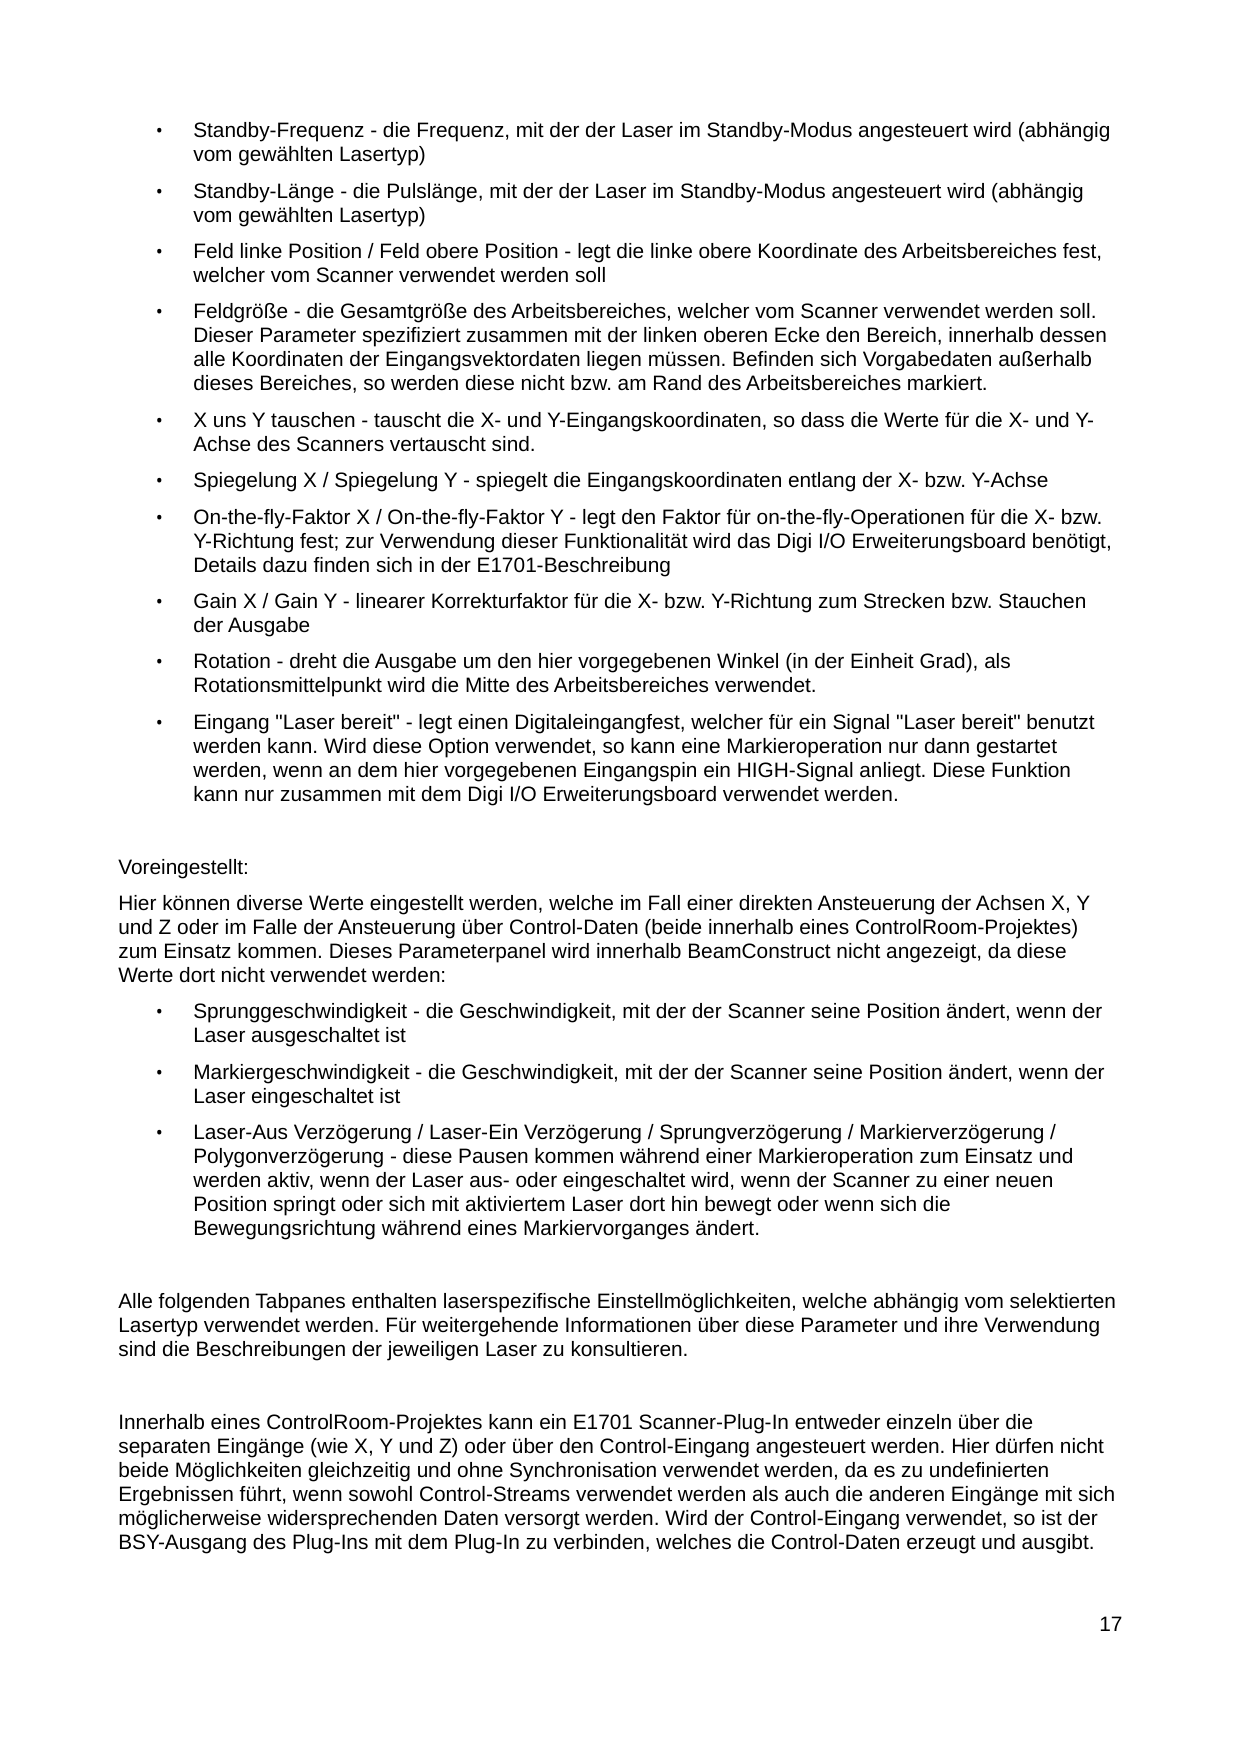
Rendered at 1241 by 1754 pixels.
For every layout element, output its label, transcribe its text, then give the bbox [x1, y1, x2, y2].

list Standby-Frequenz - die Frequenz, mit der der Laser im Standby-Modus angesteuert wird (abhängig vom gewählten Lasertyp) [156, 118, 1122, 166]
list Eingang "Laser bereit" - legt einen Digitaleingangfest, welcher für ein Signal "Laser bereit" benutzt werden kann. Wird diese Option verwendet, so kann eine Markieroperation nur dann gestartet werden, wenn an dem hier vorgegebenen Eingangspin ein HIGH-Signal anliegt. Diese Funktion kann nur zusammen mit dem Digi I/O Erweiterungsboard verwendet werden. [156, 710, 1122, 806]
list Markiergeschwindigkeit - die Geschwindigkeit, mit der der Scanner seine Position ändert, wenn der Laser eingeschaltet ist [156, 1060, 1122, 1108]
list X uns Y tauschen - tauscht die X- und Y-Eingangskoordinaten, so dass die Werte für die X- und Y-Achse des Scanners vertauscht sind. [156, 408, 1122, 456]
list Laser-Aus Verzögerung / Laser-Ein Verzögerung / Sprungverzögerung / Markierverzögerung / Polygonverzögerung - diese Pausen kommen während einer Markieroperation zum Einsatz und werden aktiv, wenn der Laser aus- oder eingeschaltet wird, wenn der Scanner zu einer neuen Position springt oder sich mit aktiviertem Laser dort hin bewegt oder wenn sich die Bewegungsrichtung während eines Markiervorganges ändert. [156, 1120, 1122, 1240]
list Gain X / Gain Y - linearer Korrekturfaktor für die X- bzw. Y-Richtung zum Strecken bzw. Stauchen der Ausgabe [156, 589, 1122, 637]
text Alle folgenden Tabpanes enthalten laserspezifische Einstellmöglichkeiten, welche abhängig vom selektierten Lasertyp verwendet werden. Für weitergehende Informationen über diese Parameter und ihre Verwendung sind die Beschreibungen der jeweiligen Laser zu konsultieren. [118, 1289, 1122, 1361]
list Sprunggeschwindigkeit - die Geschwindigkeit, mit der der Scanner seine Position ändert, wenn der Laser ausgeschaltet ist [156, 999, 1122, 1047]
list Feld linke Position / Feld obere Position - legt die linke obere Koordinate des Arbeitsbereiches fest, welcher vom Scanner verwendet werden soll [156, 239, 1122, 287]
list Feldgröße - die Gesamtgröße des Arbeitsbereiches, welcher vom Scanner verwendet werden soll. Dieser Parameter spezifiziert zusammen mit der linken oberen Ecke den Bereich, innerhalb dessen alle Koordinaten der Eingangsvektordaten liegen müssen. Befinden sich Vorgabedaten außerhalb dieses Bereiches, so werden diese nicht bzw. am Rand des Arbeitsbereiches markiert. [156, 299, 1122, 395]
list Spiegelung X / Spiegelung Y - spiegelt die Eingangskoordinaten entlang der X- bzw. Y-Achse [156, 468, 1122, 492]
list Rotation - dreht die Ausgabe um den hier vorgegebenen Winkel (in der Einheit Grad), als Rotationsmittelpunkt wird die Mitte des Arbeitsbereiches verwendet. [156, 649, 1122, 697]
text Voreingestellt: [118, 854, 1122, 878]
list On-the-fly-Faktor X / On-the-fly-Faktor Y - legt den Faktor für on-the-fly-Operationen für die X- bzw. Y-Richtung fest; zur Verwendung dieser Funktionalität wird das Digi I/O Erweiterungsboard benötigt, Details dazu finden sich in der E1701-Beschreibung [156, 504, 1122, 576]
text Innerhalb eines ControlRoom-Projektes kann ein E1701 Scanner-Plug-In entweder einzeln über die separaten Eingänge (wie X, Y und Z) oder über den Control-Eingang angesteuert werden. Hier dürfen nicht beide Möglichkeiten gleichzeitig und ohne Synchronisation verwendet werden, da es zu undefinierten Ergebnissen führt, wenn sowohl Control-Streams verwendet werden als auch die anderen Eingänge mit sich möglicherweise widersprechenden Daten versorgt werden. Wird der Control-Eingang verwendet, so ist der BSY-Ausgang des Plug-Ins mit dem Plug-In zu verbinden, welches die Control-Daten erzeugt und ausgibt. [118, 1410, 1122, 1553]
list Standby-Länge - die Pulslänge, mit der der Laser im Standby-Modus angesteuert wird (abhängig vom gewählten Lasertyp) [156, 178, 1122, 226]
text Hier können diverse Werte eingestellt werden, welche im Fall einer direkten Ansteuerung der Achsen X, Y und Z oder im Falle der Ansteuerung über Control-Daten (beide innerhalb eines ControlRoom-Projektes) zum Einsatz kommen. Dieses Parameterpanel wird innerhalb BeamConstruct nicht angezeigt, da diese Werte dort nicht verwendet werden: [118, 891, 1122, 987]
